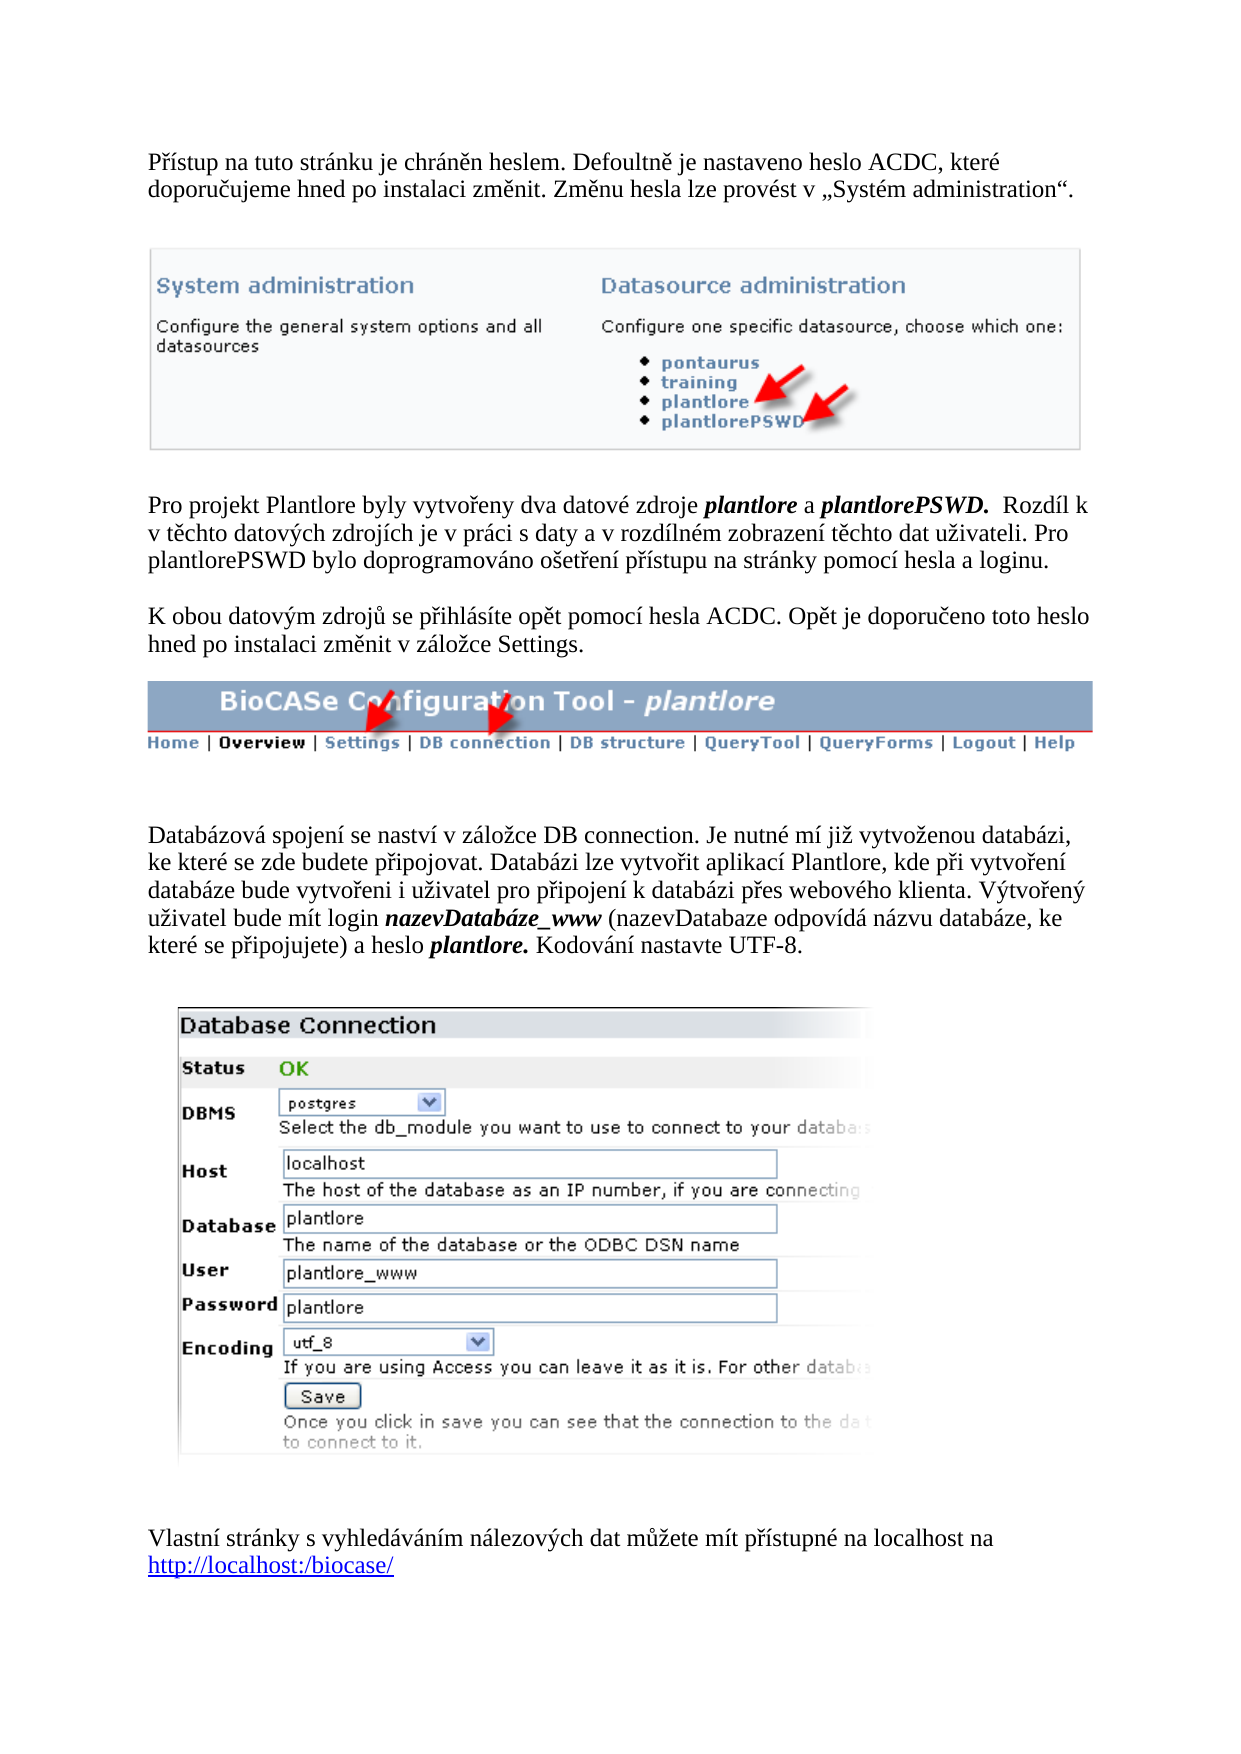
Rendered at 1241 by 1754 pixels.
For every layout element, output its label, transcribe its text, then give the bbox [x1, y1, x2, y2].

text K obou datovým zdrojů se přihlásíte opět pomocí hesla ACDC. Opět je doporučeno toto heslo hned po instalaci změnit v záložce Settings. [148, 602, 1092, 657]
picture [147, 681, 1093, 766]
text Vlastní stránky s vyhledáváním nálezových dat můžete mít přístupné na localhost na http://localhost:/biocase/ [148, 1524, 1092, 1579]
picture [147, 230, 1093, 464]
text Databázová spojení se naství v záložce DB connection. Je nutné mí již vytvoženou databázi, ke které se zde budete připojovat. Databázi lze vytvořit aplikací Plantlore, kde při vytvoření databáze bude vytvořeni i uživatel pro připojení k databázi přes webového klienta. Výtvořený uživatel bude mít login nazevDatabáze_www (nazevDatabaze odpovídá názvu databáze, ke které se připojujete) a heslo plantlore. Kodování nastavte UTF-8. [148, 821, 1092, 959]
text Přístup na tuto stránku je chráněn heslem. Defoultně je nastaveno heslo ACDC, které doporučujeme hned po instalaci změnit. Změnu hesla lze provést v „Systém administration“. [148, 148, 1092, 203]
text Pro projekt Plantlore byly vytvořeny dva datové zdroje plantlore a plantlorePSWD. Rozdíl k v těchto datových zdrojích je v práci s daty a v rozdílném zobrazení těchto dat uživateli. Pro plantlorePSWD bylo doprogramováno ošetření přístupu na stránky pomocí hesla a loginu. [148, 491, 1092, 574]
picture [177, 1007, 875, 1469]
